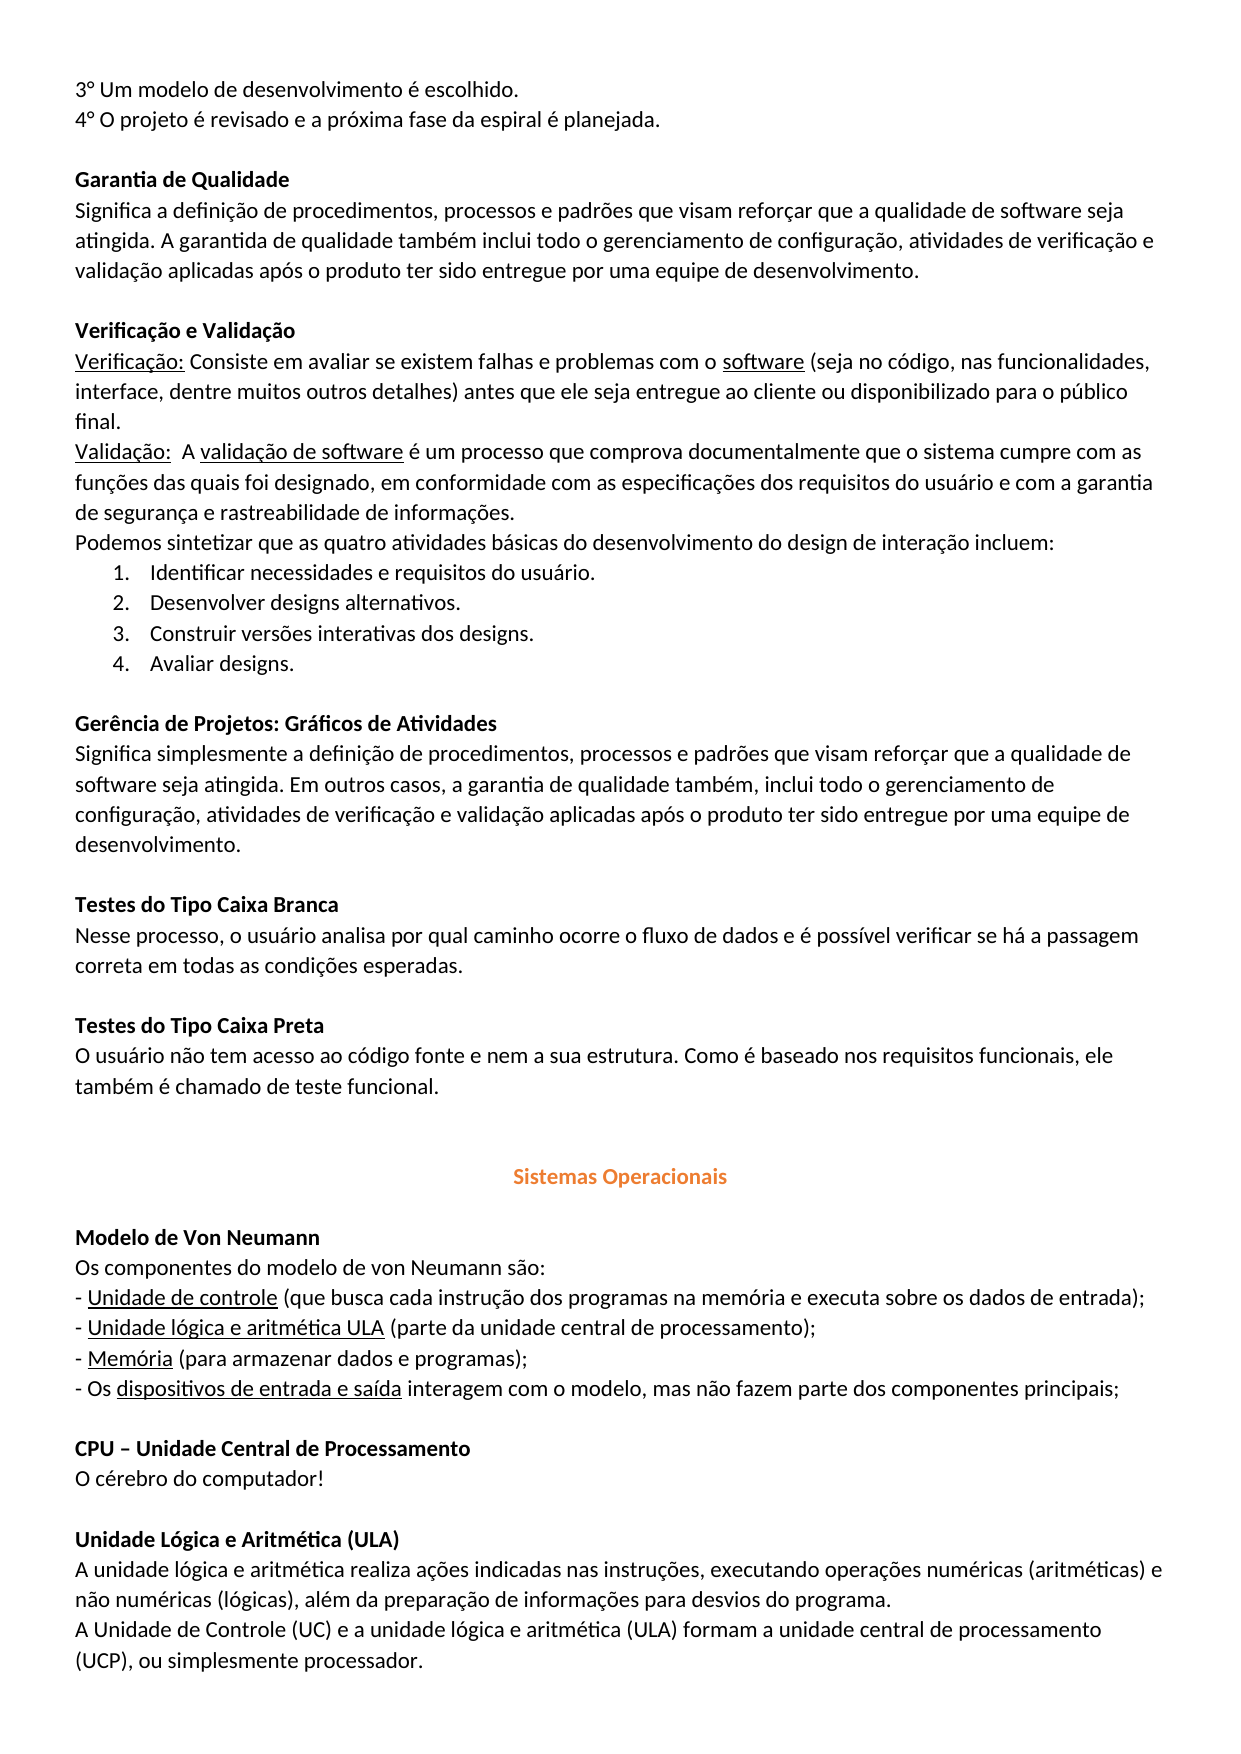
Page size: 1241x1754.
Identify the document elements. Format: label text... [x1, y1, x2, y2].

text A Unidade de Controle (UC) e a unidade lógica e aritmética (ULA) formam a unidade central de processamento (UCP), ou simplesmente processador. [75, 1585, 1165, 1644]
text Garantia de Qualidade [75, 135, 1165, 163]
text Gerência de Projetos: Gráficos de Atividades [75, 679, 1165, 707]
text A unidade lógica e aritmética realiza ações indicadas nas instruções, executando operações numéricas (aritméticas) e não numéricas (lógicas), além da preparação de informações para desvios do programa. [75, 1525, 1165, 1583]
text 4° O projeto é revisado e a próxima fase da espiral é planejada. [75, 75, 1165, 103]
list Desenvolver designs alternativos. [112, 558, 1165, 586]
text Modelo de Von Neumann [75, 1193, 1165, 1221]
list Identificar necessidades e requisitos do usuário. [112, 528, 1165, 556]
text - Memória (para armazenar dados e programas); [75, 1313, 1165, 1342]
text Verificação: Consiste em avaliar se existem falhas e problemas com o software (seja no código, nas funcionalidades, interface, dentre muitos outros detalhes) antes que ele seja entregue ao cliente ou disponibilizado para o público final. [75, 317, 1165, 405]
text Unidade Lógica e Aritmética (ULA) [75, 1495, 1165, 1523]
text Verificação e Validação [75, 286, 1165, 314]
text Sistemas Operacionais [75, 1132, 1165, 1160]
list Avaliar designs. [112, 619, 1165, 647]
text Unidade Lógica e Aritmética (ULA) [75, 1646, 1165, 1674]
text Significa simplesmente a definição de procedimentos, processos e padrões que visam reforçar que a qualidade de software seja atingida. Em outros casos, a garantia de qualidade também, inclui todo o gerenciamento de configuração, atividades de verificação e validação aplicadas após o produto ter sido entregue por uma equipe de desenvolvimento. [75, 709, 1165, 828]
text Validação: A validação de software é um processo que comprova documentalmente que o sistema cumpre com as funções das quais foi designado, em conformidade com as especificações dos requisitos do usuário e com a garantia de segurança e rastreabilidade de informações. [75, 407, 1165, 496]
text - Unidade lógica e aritmética ULA (parte da unidade central de processamento); [75, 1283, 1165, 1311]
text CPU – Unidade Central de Processamento [75, 1404, 1165, 1432]
text O usuário não tem acesso ao código fonte e nem a sua estrutura. Como é baseado nos requisitos funcionais, ele também é chamado de teste funcional. [75, 1011, 1165, 1070]
text Nesse processo, o usuário analisa por qual caminho ocorre o fluxo de dados e é possível verificar se há a passagem correta em todas as condições esperadas. [75, 891, 1165, 949]
text Testes do Tipo Caixa Preta [75, 981, 1165, 1009]
text - Os dispositivos de entrada e saída interagem com o modelo, mas não fazem parte dos componentes principais; [75, 1344, 1165, 1372]
text Os componentes do modelo de von Neumann são: [75, 1223, 1165, 1251]
text Testes do Tipo Caixa Branca [75, 860, 1165, 888]
text - Unidade de controle (que busca cada instrução dos programas na memória e executa sobre os dados de entrada); [75, 1253, 1165, 1281]
list Construir versões interativas dos designs. [112, 588, 1165, 617]
text O cérebro do computador! [75, 1434, 1165, 1462]
text Podemos sintetizar que as quatro atividades básicas do desenvolvimento do design de interação incluem: [75, 498, 1165, 526]
text Significa a definição de procedimentos, processos e padrões que visam reforçar que a qualidade de software seja atingida. A garantida de qualidade também inclui todo o gerenciamento de configuração, atividades de verificação e validação aplicadas após o produto ter sido entregue por uma equipe de desenvolvimento. [75, 166, 1165, 254]
